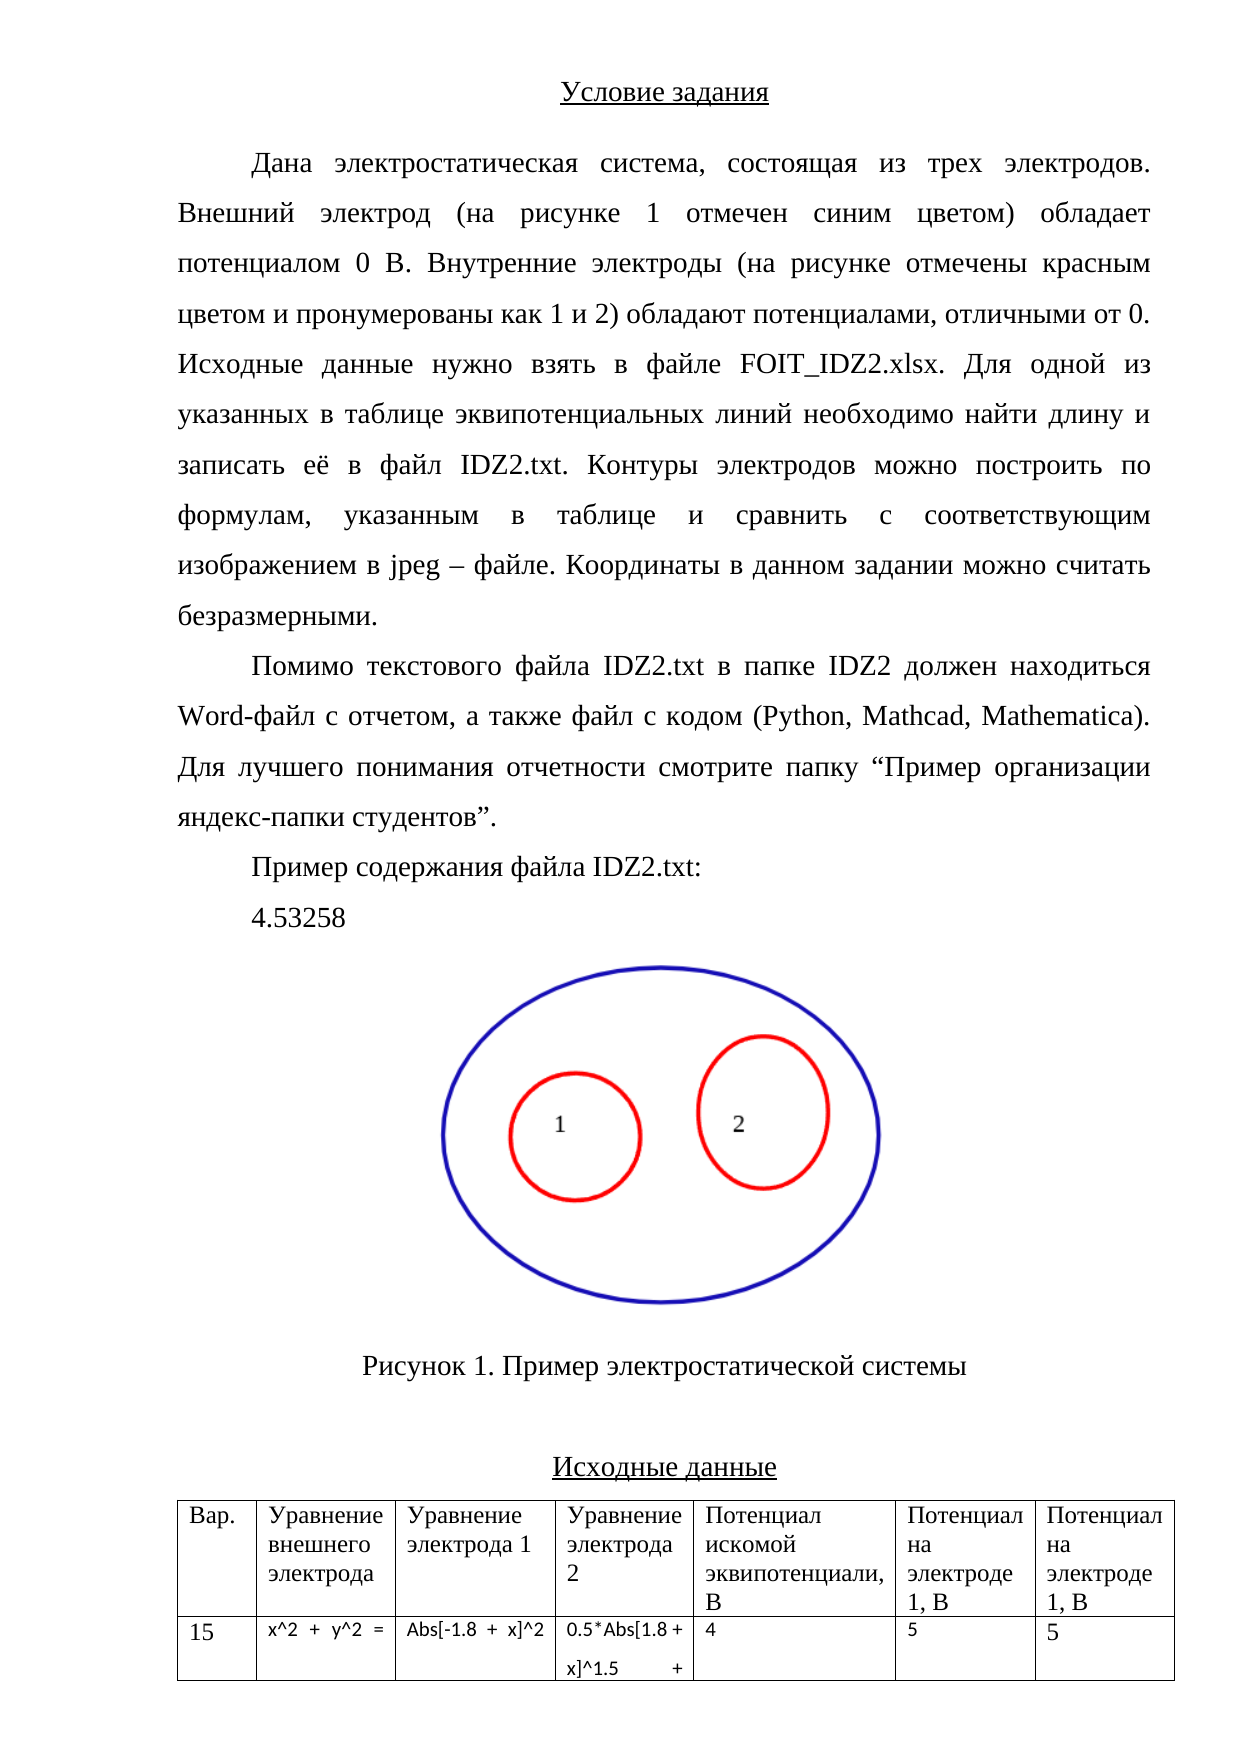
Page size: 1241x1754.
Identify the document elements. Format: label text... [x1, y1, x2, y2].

table_header Уравнение внешнего электрода [257, 1501, 395, 1616]
text Исходные данные [177, 1449, 1152, 1483]
table_header Потенциал на электроде 1, В [1036, 1501, 1174, 1616]
text Помимо текстового файла IDZ2.txt в папке IDZ2 должен находиться Word-файл с отчетом, а также файл с кодом (Python, Mathcad, Mathematica). Для лучшего понимания отчетности смотрите папку “Пример организации яндекс-папки студентов”. [177, 648, 1152, 833]
text Дана электростатическая система, состоящая из трех электродов. Внешний электрод (на рисунке 1 отмечен синим цветом) обладает потенциалом 0 В. Внутренние электроды (на рисунке отмечены красным цветом и пронумерованы как 1 и 2) обладают потенциалами, отличными от 0. Исходные данные нужно взять в файле FOIT_IDZ2.xlsx. Для одной из указанных в таблице эквипотенциальных линий необходимо найти длину и записать её в файл IDZ2.txt. Контуры электродов можно построить по формулам, указанным в таблице и сравнить с соответствующим изображением в jpeg – файле. Координаты в данном задании можно считать безразмерными. [177, 145, 1152, 631]
text 4.53258 [177, 900, 1152, 933]
table_cell x^2 + y^2 = [257, 1617, 395, 1680]
table_header Потенциал на электроде 1, В [896, 1501, 1035, 1616]
table_header Потенциал искомой эквипотенциали, В [694, 1501, 895, 1616]
text Пример содержания файла IDZ2.txt: [177, 849, 1152, 883]
table_cell 5 [896, 1617, 1035, 1680]
table_header Уравнение электрода 2 [556, 1501, 693, 1616]
table_header Вар. [178, 1501, 256, 1616]
table_cell 4 [694, 1617, 895, 1680]
table_cell 0.5*Abs[1.8 + x]^1.5 + [556, 1617, 693, 1680]
table_cell 15 [178, 1617, 256, 1680]
table_cell Abs[-1.8 + x]^2 [396, 1617, 555, 1680]
table_cell 5 [1036, 1617, 1174, 1680]
table_header Уравнение электрода 1 [396, 1501, 555, 1616]
text Условие задания [177, 74, 1152, 107]
picture [340, 950, 983, 1329]
text Рисунок 1. Пример электростатической системы [177, 1348, 1152, 1382]
